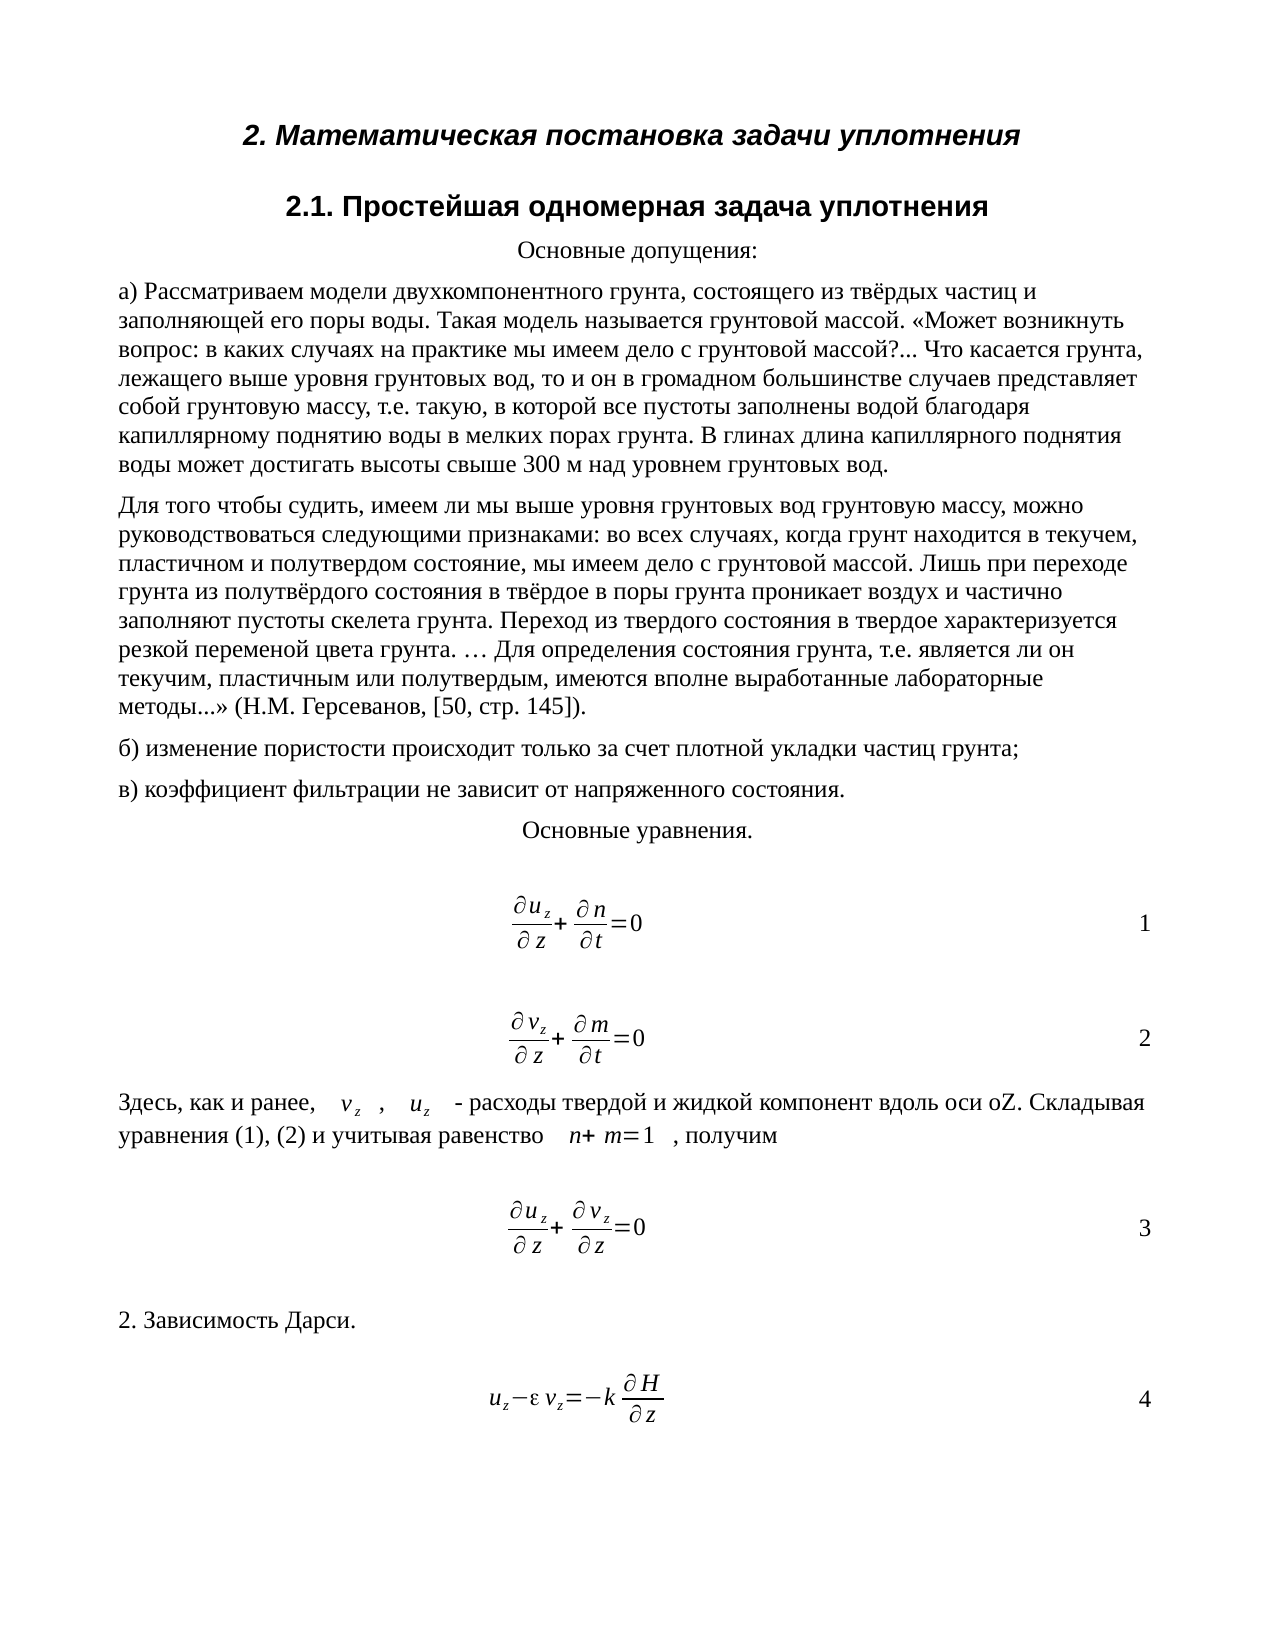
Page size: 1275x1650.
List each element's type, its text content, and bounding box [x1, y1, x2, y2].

text Основные допущения: [118, 235, 1157, 264]
table_header [118, 1001, 1041, 1087]
text Здесь, как и ранее, , - расходы твердой и жидкой компонент вдоль оси oZ. Складывая уравнения (1), (2) и учитывая равенство , получим [118, 1087, 1157, 1149]
table_header [118, 1190, 1041, 1277]
text а) Рассматриваем модели двухкомпонентного грунта, состоящего из твёрдых частиц и заполняющей его поры воды. Такая модель называется грунтовой массой. «Может возникнуть вопрос: в каких случаях на практике мы имеем дело с грунтовой массой?... Что касается грунта, лежащего выше уровня грунтовых вод, то и он в громадном большинстве случаев представляет собой грунтовую массу, т.е. такую, в которой все пустоты заполнены водой благодаря капиллярному поднятию воды в мелких порах грунта. В глинах длина капиллярного поднятия воды может достигать высоты свыше 300 м над уровнем грунтовых вод. [118, 276, 1157, 478]
table_header 3 [1041, 1190, 1157, 1277]
table_header 4 [1041, 1363, 1157, 1446]
text б) изменение пористости происходит только за счет плотной укладки частиц грунта; [118, 733, 1157, 761]
text в) коэффициент фильтрации не зависит от напряженного состояния. [118, 774, 1157, 803]
subtitle 2.1. Простейшая одномерная задача уплотнения [118, 189, 1157, 223]
table_header 2 [1041, 1001, 1157, 1087]
text 2. Зависимость Дарси. [118, 1305, 1157, 1334]
text Основные уравнения. [118, 815, 1157, 844]
subtitle 2. Математическая постановка задачи уплотнения [118, 118, 1157, 152]
table_header 1 [1041, 885, 1157, 972]
table_header [118, 885, 1041, 972]
text Для того чтобы судить, имеем ли мы выше уровня грунтовых вод грунтовую массу, можно руководствоваться следующими признаками: во всех случаях, когда грунт находится в текучем, пластичном и полутвердом состояние, мы имеем дело с грунтовой массой. Лишь при переходе грунта из полутвёрдого состояния в твёрдое в поры грунта проникает воздух и частично заполняют пустоты скелета грунта. Переход из твердого состояния в твердое характеризуется резкой переменой цвета грунта. … Для определения состояния грунта, т.е. является ли он текучим, пластичным или полутвердым, имеются вполне выработанные лабораторные методы...» (Н.М. Герсеванов, [50, стр. 145]). [118, 490, 1157, 720]
table_header [118, 1363, 1041, 1446]
